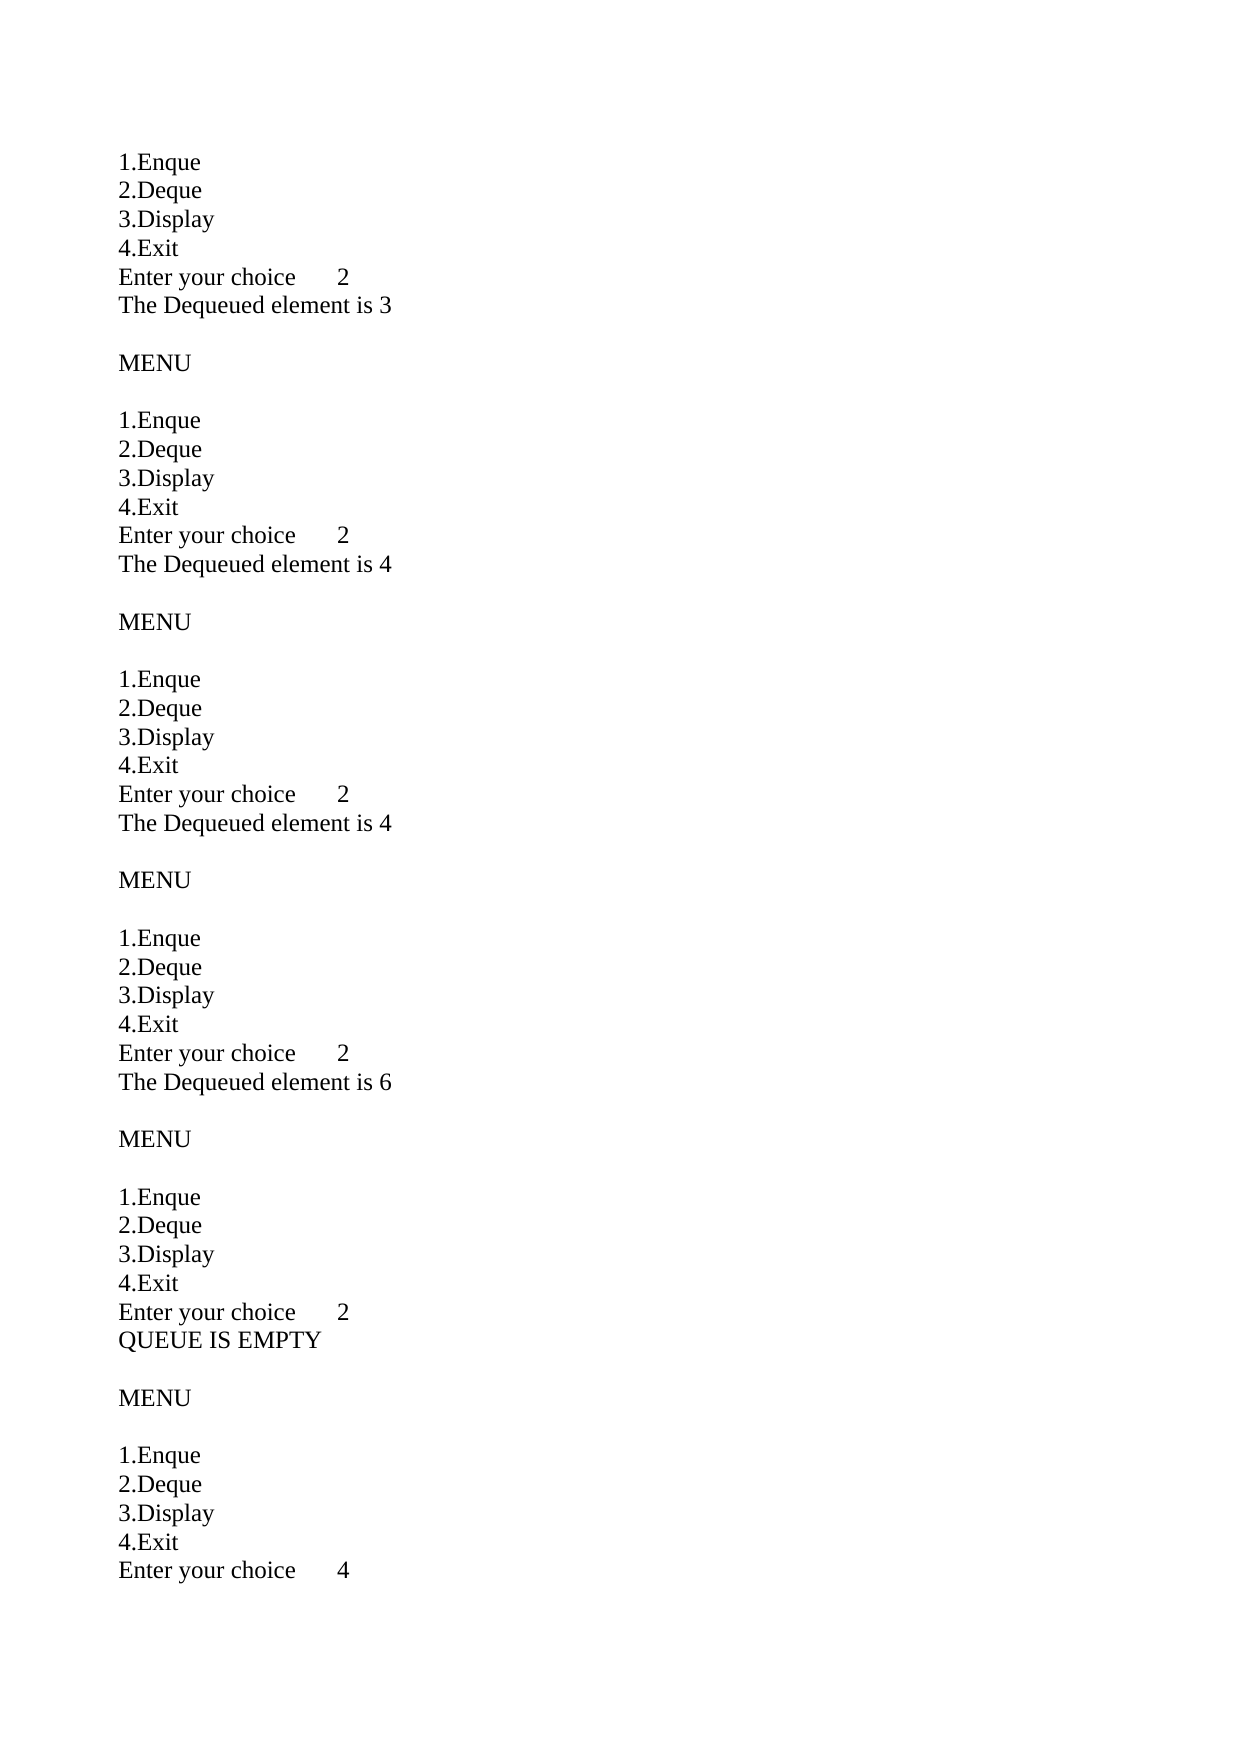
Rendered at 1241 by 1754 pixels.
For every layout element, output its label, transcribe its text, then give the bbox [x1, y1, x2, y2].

text 2.Deque [118, 952, 1122, 981]
text 1.Enque [118, 664, 1122, 693]
text Enter your choice 2 [118, 521, 1122, 549]
text 1.Enque [118, 1441, 1122, 1469]
text The Dequeued element is 4 [118, 808, 1122, 837]
text MENU [118, 1124, 1122, 1153]
text 2.Deque [118, 434, 1122, 463]
text 3.Display [118, 463, 1122, 492]
text 1.Enque [118, 147, 1122, 176]
text The Dequeued element is 4 [118, 549, 1122, 578]
text Enter your choice 2 [118, 779, 1122, 808]
text 2.Deque [118, 1211, 1122, 1239]
text 1.Enque [118, 923, 1122, 952]
text MENU [118, 607, 1122, 636]
text 2.Deque [118, 176, 1122, 204]
text The Dequeued element is 6 [118, 1067, 1122, 1096]
text 1.Enque [118, 1182, 1122, 1211]
text 3.Display [118, 1239, 1122, 1268]
text 4.Exit [118, 1268, 1122, 1297]
text 2.Deque [118, 1469, 1122, 1498]
text 3.Display [118, 1498, 1122, 1527]
text 4.Exit [118, 751, 1122, 779]
text The Dequeued element is 3 [118, 291, 1122, 319]
text Enter your choice 2 [118, 1297, 1122, 1326]
text Enter your choice 2 [118, 1038, 1122, 1067]
text 4.Exit [118, 492, 1122, 521]
text 3.Display [118, 981, 1122, 1009]
text 1.Enque [118, 406, 1122, 434]
text 4.Exit [118, 1009, 1122, 1038]
text QUEUE IS EMPTY [118, 1326, 1122, 1354]
text 3.Display [118, 204, 1122, 233]
text MENU [118, 866, 1122, 894]
text MENU [118, 1383, 1122, 1412]
text 3.Display [118, 722, 1122, 751]
text MENU [118, 348, 1122, 377]
text Enter your choice 4 [118, 1556, 1122, 1584]
text 2.Deque [118, 693, 1122, 722]
text 4.Exit [118, 233, 1122, 262]
text 4.Exit [118, 1527, 1122, 1556]
text Enter your choice 2 [118, 262, 1122, 291]
